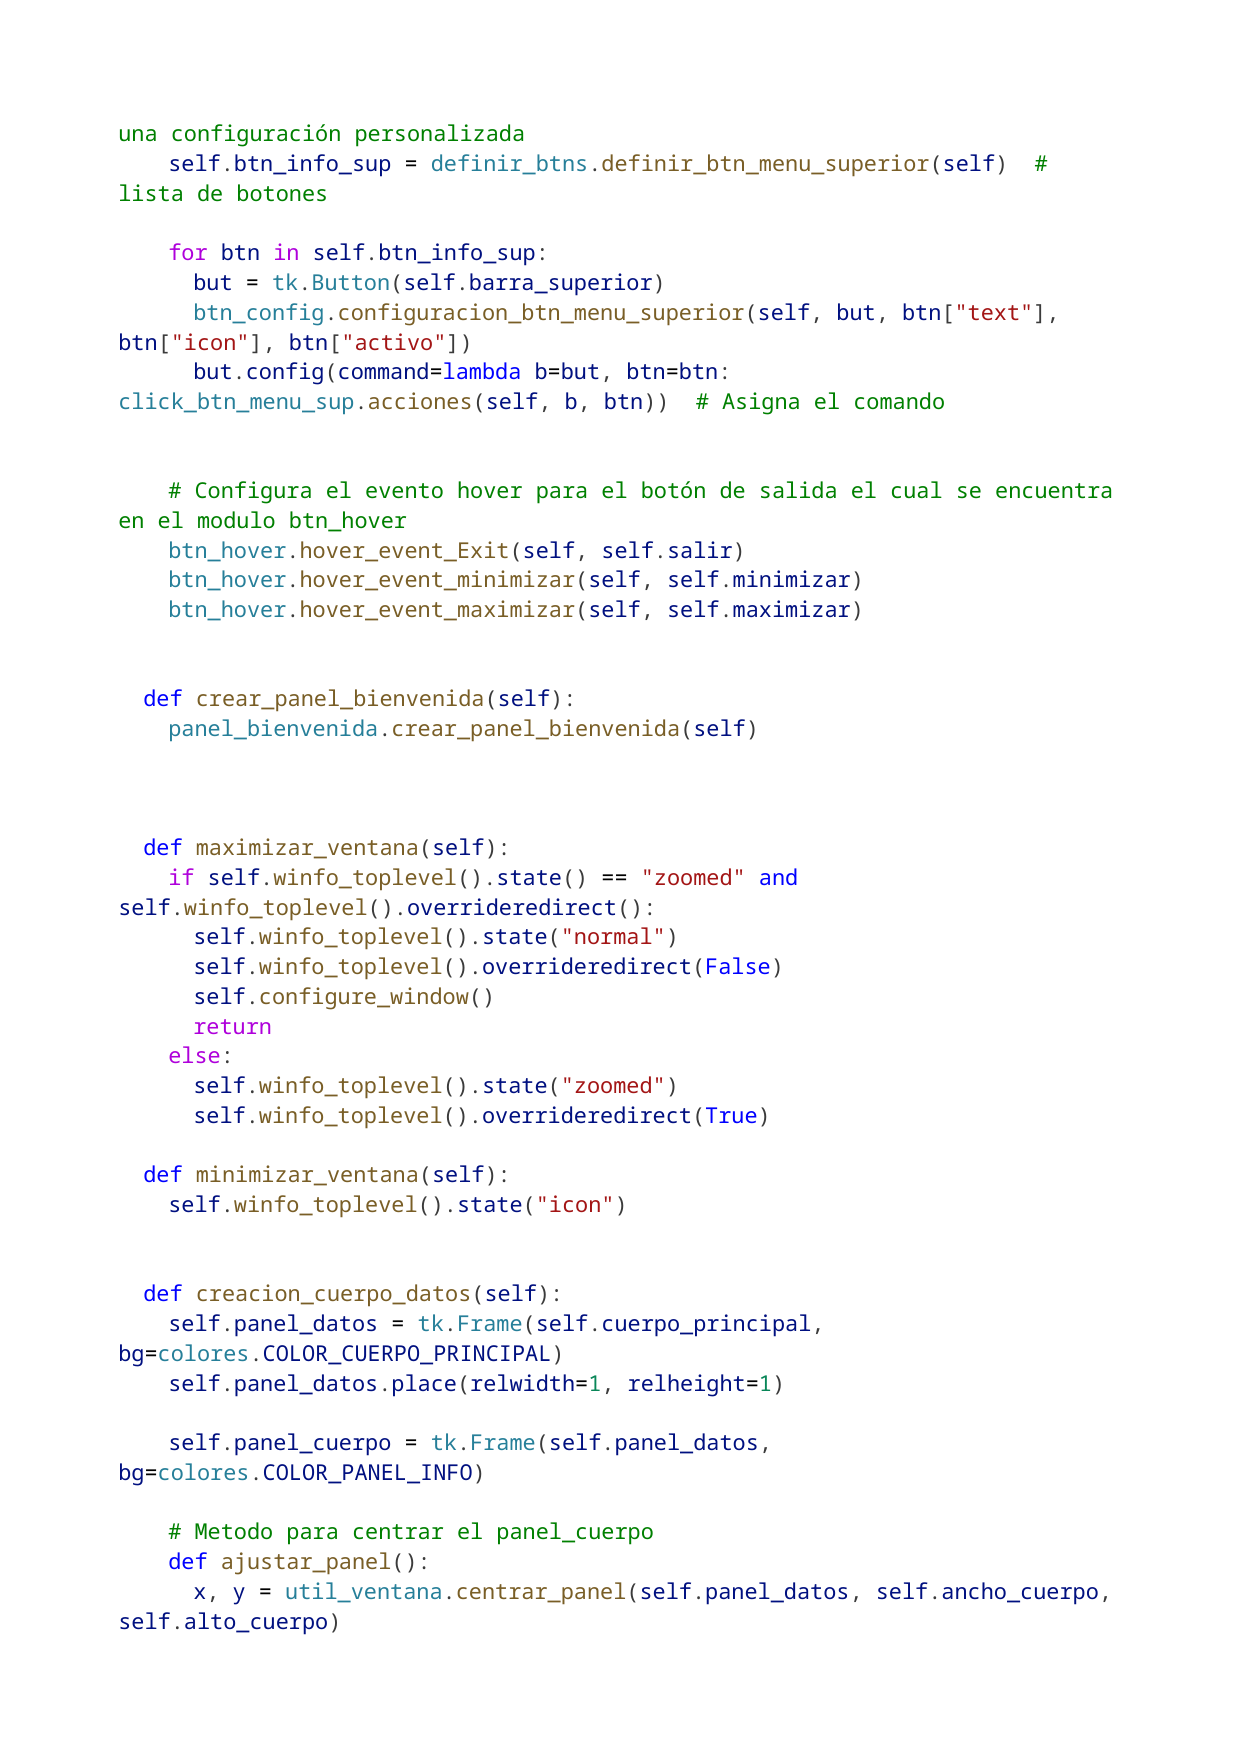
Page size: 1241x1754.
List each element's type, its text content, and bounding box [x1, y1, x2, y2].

text else: [118, 1040, 1122, 1070]
text but.config(command=lambda b=but, btn=btn: click_btn_menu_sup.acciones(self, b, btn)) # Asigna el comando [118, 356, 1122, 416]
text self.winfo_toplevel().overrideredirect(False) [118, 951, 1122, 981]
text def maximizar_ventana(self): [118, 832, 1122, 862]
text for btn in self.btn_info_sup: [118, 237, 1122, 267]
text def minimizar_ventana(self): [118, 1159, 1122, 1189]
text self.panel_datos.place(relwidth=1, relheight=1) [118, 1368, 1122, 1397]
text una configuración personalizada [118, 118, 1122, 148]
text btn_hover.hover_event_Exit(self, self.salir) [118, 535, 1122, 564]
text panel_bienvenida.crear_panel_bienvenida(self) [118, 713, 1122, 743]
text btn_hover.hover_event_maximizar(self, self.maximizar) [118, 594, 1122, 624]
text if self.winfo_toplevel().state() == "zoomed" and self.winfo_toplevel().overrideredirect(): [118, 862, 1122, 921]
text x, y = util_ventana.centrar_panel(self.panel_datos, self.ancho_cuerpo, self.alto_cuerpo) [118, 1576, 1122, 1636]
text self.winfo_toplevel().state("zoomed") [118, 1070, 1122, 1100]
text def crear_panel_bienvenida(self): [118, 683, 1122, 713]
text self.configure_window() [118, 981, 1122, 1011]
text def ajustar_panel(): [118, 1546, 1122, 1576]
text self.btn_info_sup = definir_btns.definir_btn_menu_superior(self) # lista de botones [118, 148, 1122, 207]
text self.panel_datos = tk.Frame(self.cuerpo_principal, bg=colores.COLOR_CUERPO_PRINCIPAL) [118, 1308, 1122, 1368]
text btn_config.configuracion_btn_menu_superior(self, but, btn["text"], btn["icon"], btn["activo"]) [118, 297, 1122, 356]
text but = tk.Button(self.barra_superior) [118, 267, 1122, 297]
text self.panel_cuerpo = tk.Frame(self.panel_datos, bg=colores.COLOR_PANEL_INFO) [118, 1427, 1122, 1487]
text btn_hover.hover_event_minimizar(self, self.minimizar) [118, 564, 1122, 594]
text # Configura el evento hover para el botón de salida el cual se encuentra en el modulo btn_hover [118, 475, 1122, 535]
text # Metodo para centrar el panel_cuerpo [118, 1516, 1122, 1546]
text self.winfo_toplevel().state("normal") [118, 921, 1122, 951]
text def creacion_cuerpo_datos(self): [118, 1278, 1122, 1308]
text self.winfo_toplevel().overrideredirect(True) [118, 1100, 1122, 1130]
text self.winfo_toplevel().state("icon") [118, 1189, 1122, 1219]
text return [118, 1011, 1122, 1040]
